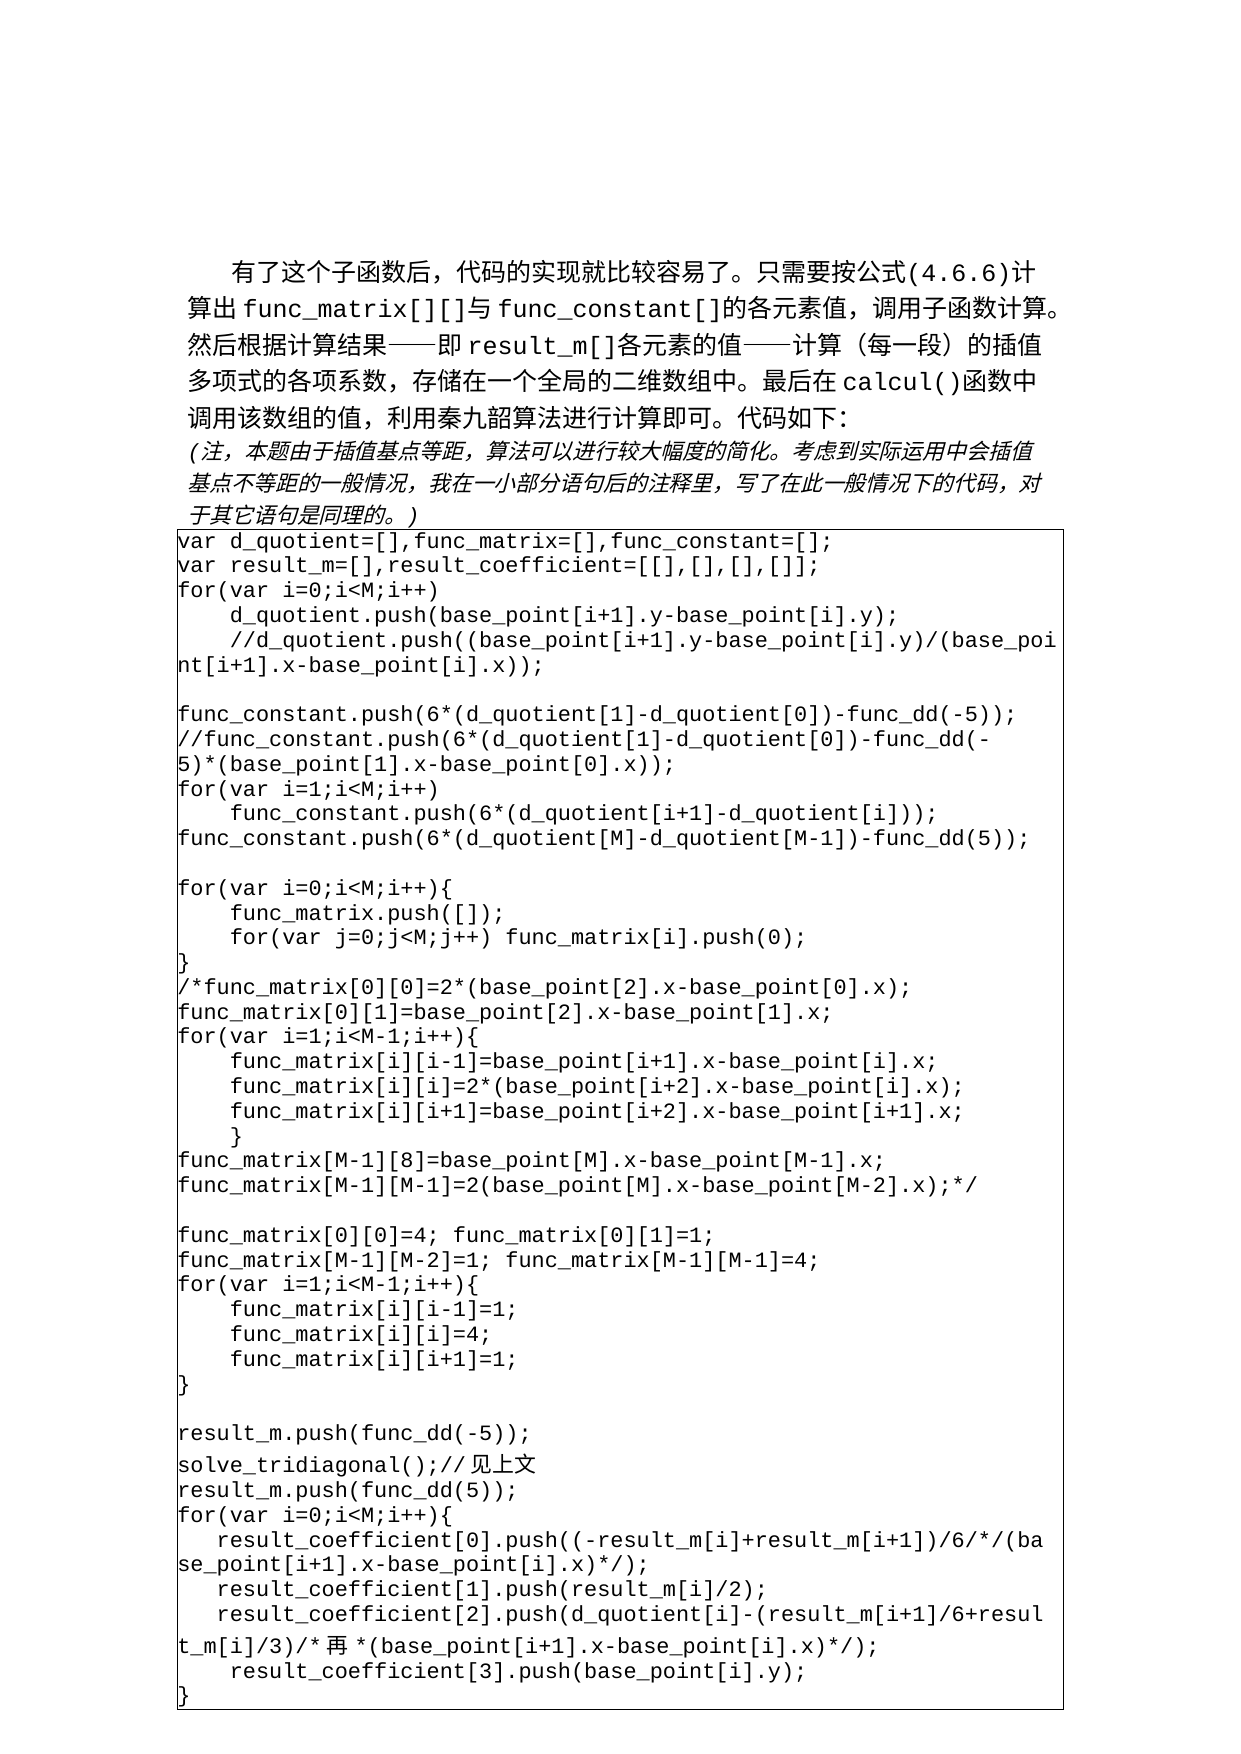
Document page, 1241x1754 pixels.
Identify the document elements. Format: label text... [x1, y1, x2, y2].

text (注，本题由于插值基点等距，算法可以进行较大幅度的简化。考虑到实际运用中会插值基点不等距的一般情况，我在一小部分语句后的注释里，写了在此一般情况下的代码，对于其它语句是同理的。) [187, 434, 1053, 529]
text 有了这个子函数后，代码的实现就比较容易了。只需要按公式(4.6.6)计算出func_matrix[][]与func_constant[]的各元素值，调用子函数计算。然后根据计算结果——即result_m[]各元素的值——计算（每一段）的插值多项式的各项系数，存储在一个全局的二维数组中。最后在calcul()函数中调用该数组的值，利用秦九韶算法进行计算即可。代码如下： [187, 252, 1053, 434]
